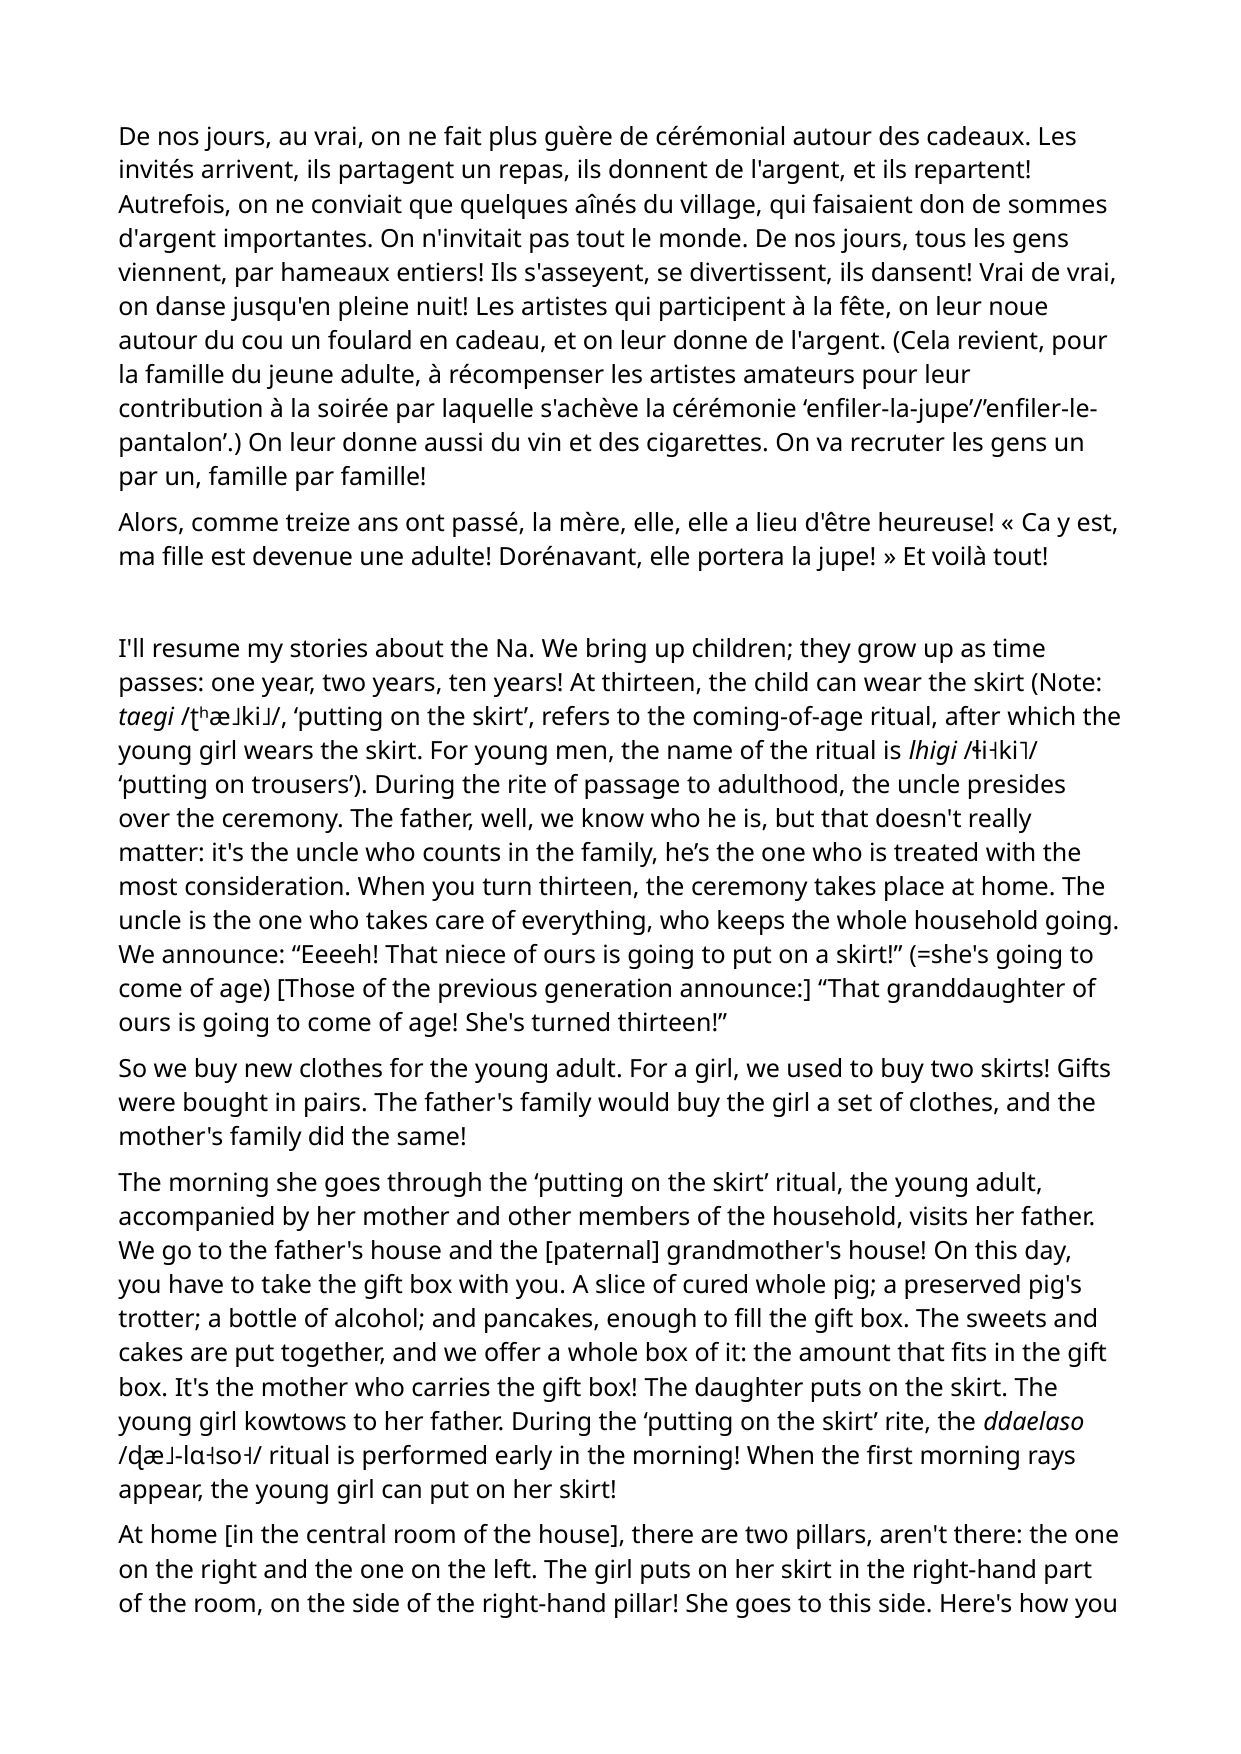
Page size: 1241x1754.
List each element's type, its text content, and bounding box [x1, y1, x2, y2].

text At home [in the central room of the house], there are two pillars, aren't there: the one on the right and the one on the left. The girl puts on her skirt in the right-hand part of the room, on the side of the right-hand pillar! She goes to this side. Here's how you [118, 1517, 1122, 1619]
text So we buy new clothes for the young adult. For a girl, we used to buy two skirts! Gifts were bought in pairs. The father's family would buy the girl a set of clothes, and the mother's family did the same! [118, 1051, 1122, 1153]
text The morning she goes through the ‘putting on the skirt’ ritual, the young adult, accompanied by her mother and other members of the household, visits her father. We go to the father's house and the [paternal] grandmother's house! On this day, you have to take the gift box with you. A slice of cured whole pig; a preserved pig's trotter; a bottle of alcohol; and pancakes, enough to fill the gift box. The sweets and cakes are put together, and we offer a whole box of it: the amount that fits in the gift box. It's the mother who carries the gift box! The daughter puts on the skirt. The young girl kowtows to her father. During the ‘putting on the skirt’ rite, the ddaelaso /ɖæ˩-lɑ˧so˧/ ritual is performed early in the morning! When the first morning rays appear, the young girl can put on her skirt! [118, 1165, 1122, 1505]
text I'll resume my stories about the Na. We bring up children; they grow up as time passes: one year, two years, ten years! At thirteen, the child can wear the skirt (Note: taegi /ʈʰæ˩ki˩/, ‘putting on the skirt’, refers to the coming-of-age ritual, after which the young girl wears the skirt. For young men, the name of the ritual is lhigi /ɬi˧ki˥/ ‘putting on trousers’). During the rite of passage to adulthood, the uncle presides over the ceremony. The father, well, we know who he is, but that doesn't really matter: it's the uncle who counts in the family, he’s the one who is treated with the most consideration. When you turn thirteen, the ceremony takes place at home. The uncle is the one who takes care of everything, who keeps the whole household going. We announce: “Eeeeh! That niece of ours is going to put on a skirt!” (=she's going to come of age) [Those of the previous generation announce:] “That granddaughter of ours is going to come of age! She's turned thirteen!” [118, 630, 1122, 1039]
text Alors, comme treize ans ont passé, la mère, elle, elle a lieu d'être heureuse! « Ca y est, ma fille est devenue une adulte! Dorénavant, elle portera la jupe! » Et voilà tout! [118, 504, 1122, 573]
text De nos jours, au vrai, on ne fait plus guère de cérémonial autour des cadeaux. Les invités arrivent, ils partagent un repas, ils donnent de l'argent, et ils repartent! Autrefois, on ne conviait que quelques aînés du village, qui faisaient don de sommes d'argent importantes. On n'invitait pas tout le monde. De nos jours, tous les gens viennent, par hameaux entiers! Ils s'asseyent, se divertissent, ils dansent! Vrai de vrai, on danse jusqu'en pleine nuit! Les artistes qui participent à la fête, on leur noue autour du cou un foulard en cadeau, et on leur donne de l'argent. (Cela revient, pour la famille du jeune adulte, à récompenser les artistes amateurs pour leur contribution à la soirée par laquelle s'achève la cérémonie ‘enfiler-la-jupe’/’enfiler-le-pantalon’.) On leur donne aussi du vin et des cigarettes. On va recruter les gens un par un, famille par famille! [118, 118, 1122, 493]
